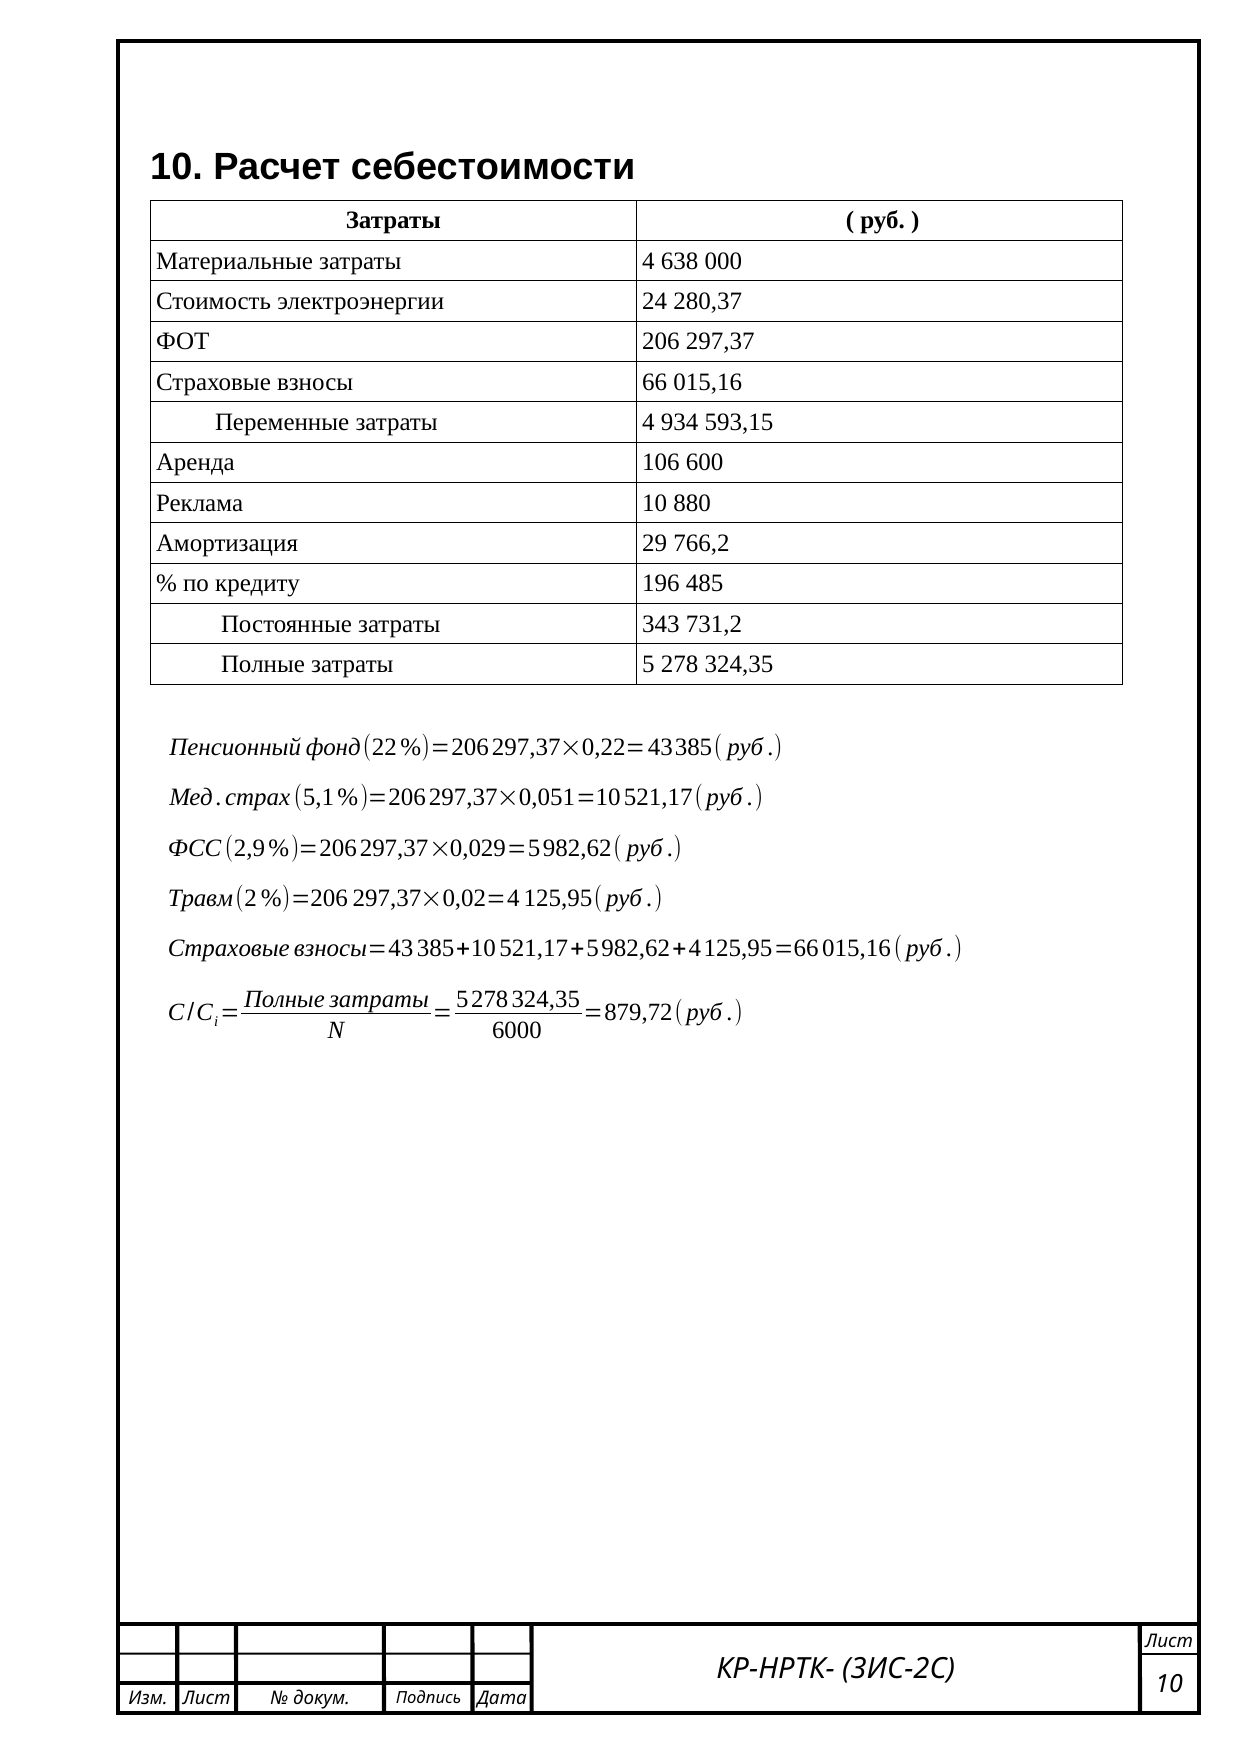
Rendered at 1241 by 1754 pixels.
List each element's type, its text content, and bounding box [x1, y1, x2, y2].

table_cell Стоимость электроэнергии [151, 281, 636, 321]
table_cell 4 934 593,15 [637, 402, 1122, 442]
table_header Затраты [151, 201, 636, 240]
table_cell 5 278 324,35 [637, 644, 1122, 683]
table_cell Амортизация [151, 523, 636, 562]
table_cell ФОТ [151, 322, 636, 361]
table_cell % по кредиту [151, 564, 636, 603]
table_cell 106 600 [637, 443, 1122, 482]
table_cell 10 880 [637, 483, 1122, 522]
table_cell 196 485 [637, 564, 1122, 603]
table_cell 206 297,37 [637, 322, 1122, 361]
table_cell 29 766,2 [637, 523, 1122, 562]
table_cell Постоянные затраты [151, 604, 636, 643]
subtitle 10. Расчет себестоимости [150, 143, 1122, 187]
table_cell 343 731,2 [637, 604, 1122, 643]
table_cell Аренда [151, 443, 636, 482]
table_cell 66 015,16 [637, 362, 1122, 401]
table_cell Страховые взносы [151, 362, 636, 401]
table_cell 24 280,37 [637, 281, 1122, 321]
table_cell Материальные затраты [151, 241, 636, 280]
table_cell 4 638 000 [637, 241, 1122, 280]
table_cell Реклама [151, 483, 636, 522]
table_cell Полные затраты [151, 644, 636, 683]
table_header ( руб. ) [637, 201, 1122, 240]
table_cell Переменные затраты [151, 402, 636, 442]
